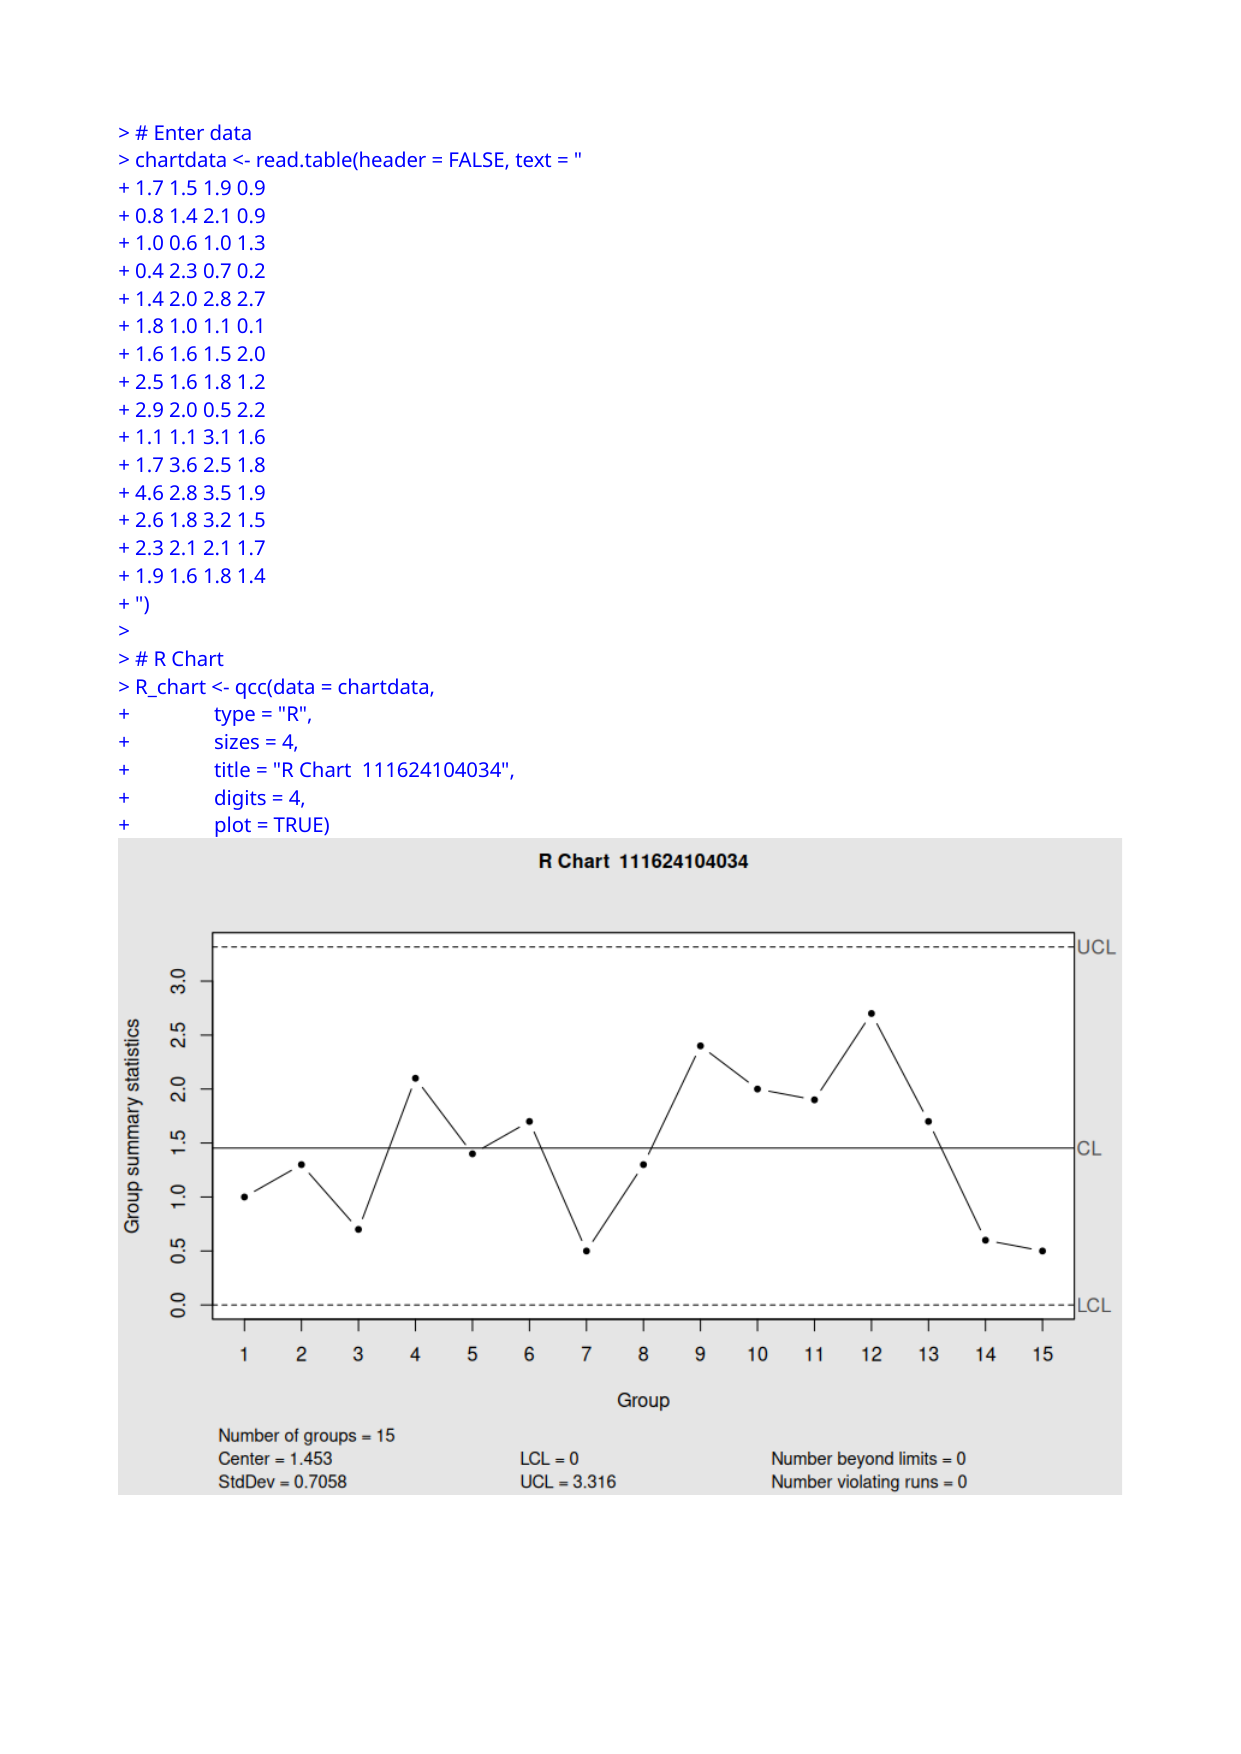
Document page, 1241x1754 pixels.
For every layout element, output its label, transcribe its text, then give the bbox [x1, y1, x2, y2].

text + 2.5 1.6 1.8 1.2 [118, 367, 1122, 395]
text + 1.1 1.1 3.1 1.6 [118, 423, 1122, 451]
text + type = "R", [118, 700, 1122, 728]
text + sizes = 4, [118, 728, 1122, 755]
text > # Enter data [118, 118, 1122, 146]
text > R_chart <- qcc(data = chartdata, [118, 672, 1122, 700]
text + digits = 4, [118, 783, 1122, 811]
text + 1.6 1.6 1.5 2.0 [118, 340, 1122, 367]
text + plot = TRUE) [118, 811, 1122, 838]
text + ") [118, 589, 1122, 617]
text + 1.4 2.0 2.8 2.7 [118, 284, 1122, 312]
text + 2.6 1.8 3.2 1.5 [118, 506, 1122, 534]
text + 2.3 2.1 2.1 1.7 [118, 534, 1122, 561]
text + 1.7 3.6 2.5 1.8 [118, 451, 1122, 478]
text + 2.9 2.0 0.5 2.2 [118, 395, 1122, 423]
text + 1.9 1.6 1.8 1.4 [118, 561, 1122, 589]
text + 1.7 1.5 1.9 0.9 [118, 173, 1122, 201]
text > [118, 617, 1122, 644]
text + 4.6 2.8 3.5 1.9 [118, 478, 1122, 506]
text + 0.8 1.4 2.1 0.9 [118, 201, 1122, 229]
text + title = "R Chart 111624104034", [118, 755, 1122, 783]
text + 0.4 2.3 0.7 0.2 [118, 257, 1122, 284]
text > chartdata <- read.table(header = FALSE, text = " [118, 146, 1122, 173]
text + 1.8 1.0 1.1 0.1 [118, 312, 1122, 340]
text > # R Chart [118, 644, 1122, 672]
picture [118, 838, 1123, 1495]
text + 1.0 0.6 1.0 1.3 [118, 229, 1122, 257]
